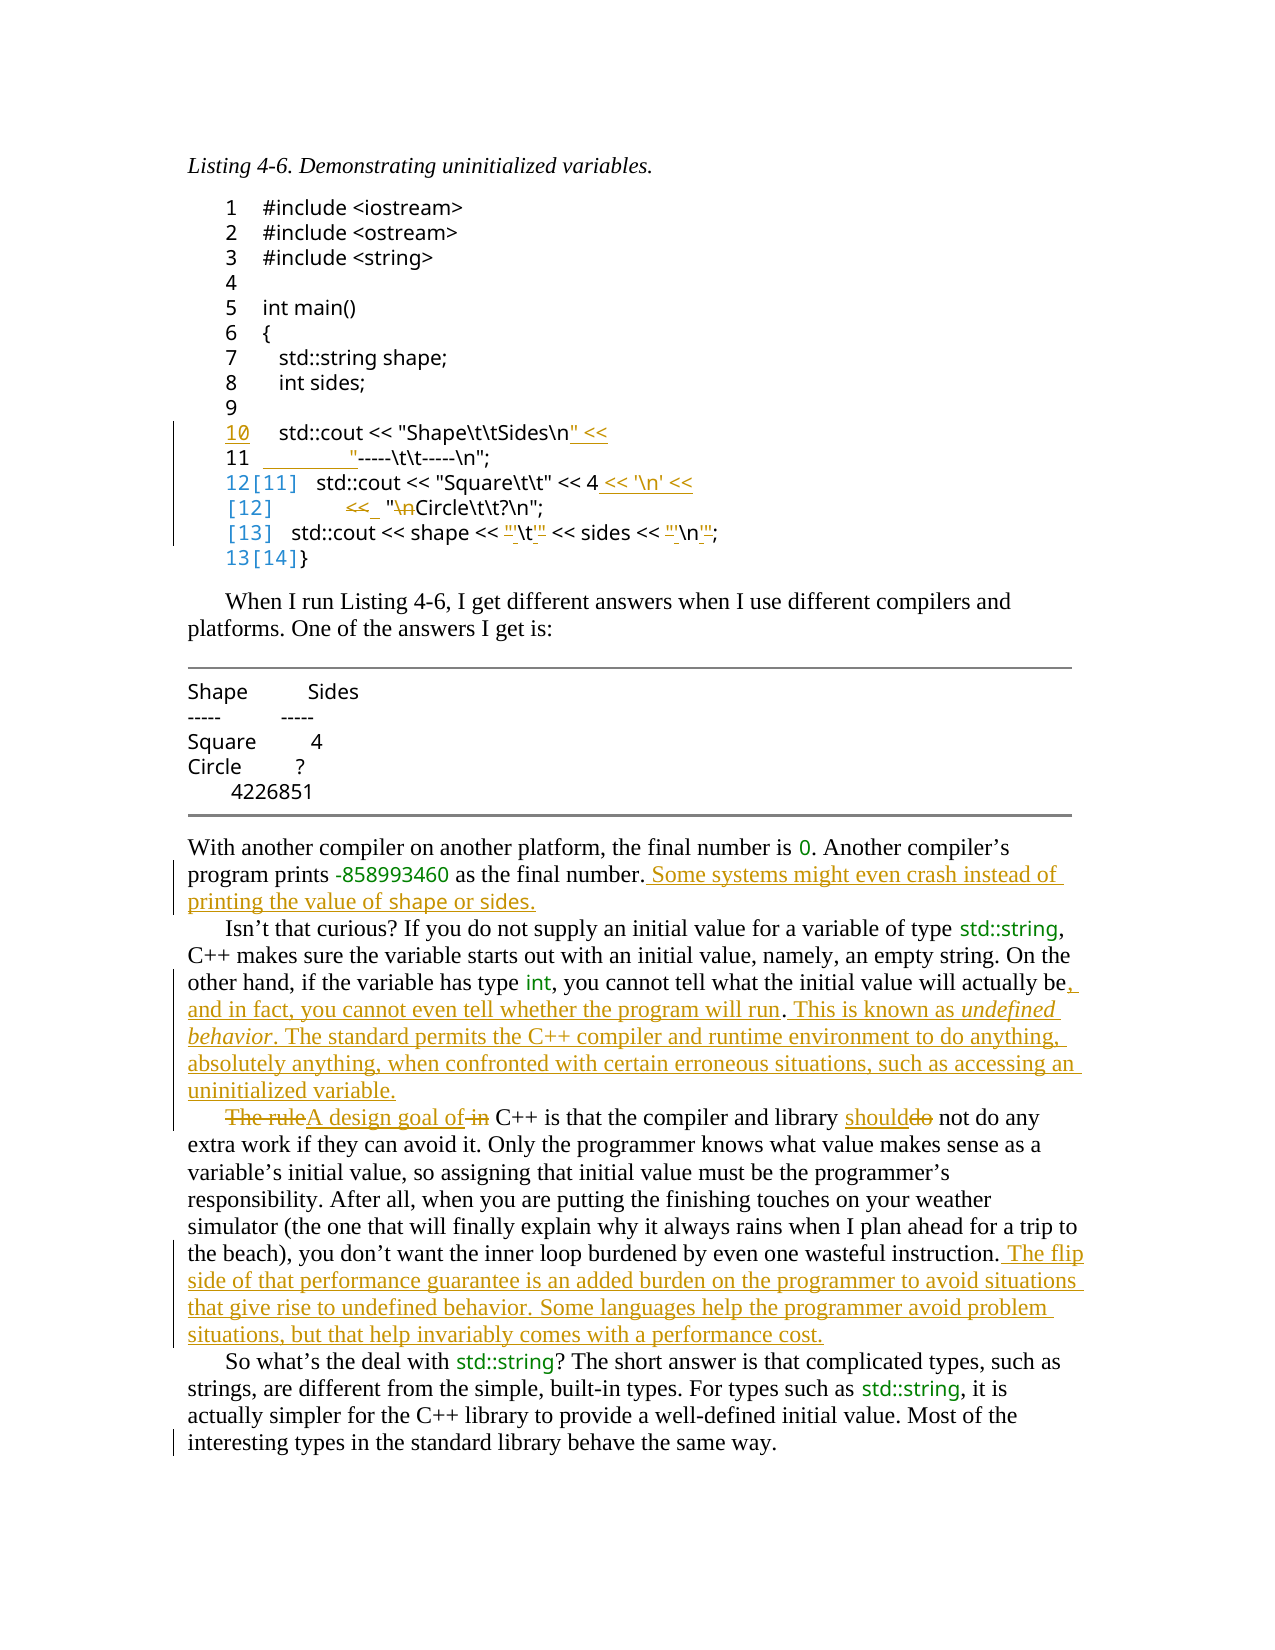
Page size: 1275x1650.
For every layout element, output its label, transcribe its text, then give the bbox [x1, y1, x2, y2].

text 4226851 [187, 779, 1072, 817]
text So what’s the deal with std::string? The short answer is that complicated types, such as strings, are different from the simple, built-in types. For types such as std::string, it is actually simpler for the C++ library to provide a well-defined initial value. Most of the interesting types in the standard library behave the same way. [187, 1348, 1087, 1456]
list } [225, 546, 1072, 571]
list int sides; [225, 371, 1072, 396]
list #include <ostream> [225, 221, 1072, 246]
text Circle ? [187, 754, 1072, 779]
text ----- ----- [187, 704, 1072, 729]
list std::cout << "Shape\t\tSides\n" << [225, 421, 1072, 446]
text With another compiler on another platform, the final number is 0. Another compiler’s program prints -858993460 as the final number. Some systems might even crash instead of printing the value of shape or sides. [187, 833, 1087, 914]
text A design goal of C++ is that the compiler and library should not do any extra work if they can avoid it. Only the programmer knows what value makes sense as a variable’s initial value, so assigning that initial value must be the programmer’s responsibility. After all, when you are putting the finishing touches on your weather simulator (the one that will finally explain why it always rains when I plan ahead for a trip to the beach), you don’t want the inner loop burdened by even one wasteful instruction. The flip side of that performance guarantee is an added burden on the programmer to avoid situations that give rise to undefined behavior. Some languages help the programmer avoid problem situations, but that help invariably comes with a performance cost. [187, 1104, 1087, 1348]
list std::cout << "Square\t\t" << 4 << '\n' << [225, 471, 1072, 496]
list "Circle\t\t?\n"; [225, 496, 1072, 521]
list #include <string> [225, 246, 1072, 271]
list #include <iostream> [225, 196, 1072, 221]
list std::cout << shape << '\t' << sides << '\n'; [225, 521, 1072, 546]
text Square 4 [187, 729, 1072, 754]
list int main() [225, 296, 1072, 321]
text When I run Listing 4-6, I get different answers when I use different compilers and platforms. One of the answers I get is: [187, 587, 1087, 642]
list std::string shape; [225, 346, 1072, 371]
text Listing 4-6. Demonstrating uninitialized variables. [187, 150, 1087, 179]
list { [225, 321, 1072, 346]
text Shape Sides [187, 668, 1072, 704]
text Isn’t that curious? If you do not supply an initial value for a variable of type std::string, C++ makes sure the variable starts out with an initial value, namely, an empty string. On the other hand, if the variable has type int, you cannot tell what the initial value will actually be, and in fact, you cannot even tell whether the program will run. This is known as undefined behavior. The standard permits the C++ compiler and runtime environment to do anything, absolutely anything, when confronted with certain erroneous situations, such as accessing an uninitialized variable. [187, 914, 1087, 1104]
list "-----\t\t-----\n"; [225, 446, 1072, 471]
